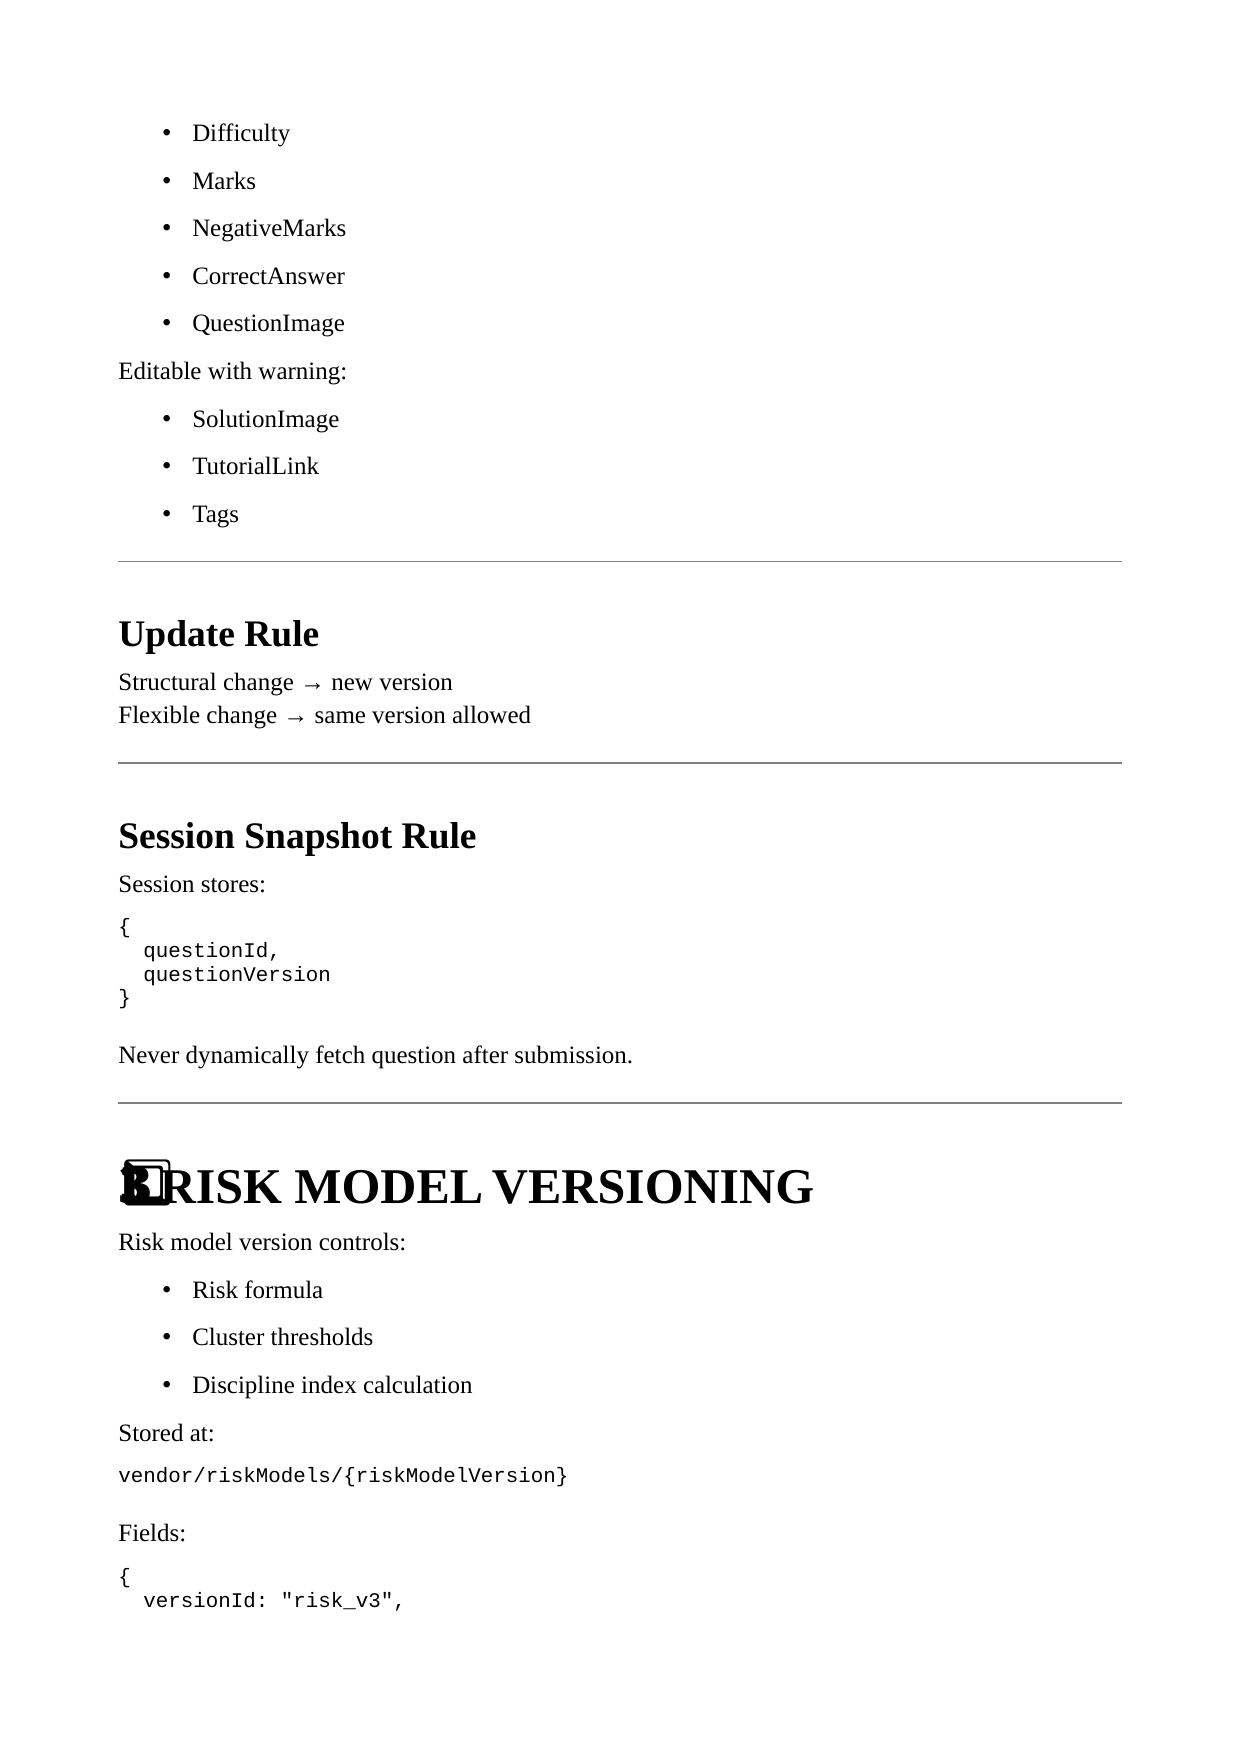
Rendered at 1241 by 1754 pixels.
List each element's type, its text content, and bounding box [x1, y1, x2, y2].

text vendor/riskModels/{riskModelVersion} [118, 1465, 1122, 1489]
text Never dynamically fetch question after submission. [118, 1040, 1122, 1069]
subtitle Update Rule [118, 612, 1122, 655]
list CorrectAnswer [162, 261, 1122, 290]
list TutorialLink [162, 451, 1122, 480]
list SolutionImage [162, 404, 1122, 432]
subtitle 3️⃣ RISK MODEL VERSIONING [118, 1157, 1122, 1215]
text Stored at: [118, 1418, 1122, 1446]
text Session stores: [118, 869, 1122, 897]
text Fields: [118, 1518, 1122, 1547]
subtitle Session Snapshot Rule [118, 813, 1122, 856]
text { [118, 916, 1122, 940]
text questionVersion [118, 963, 1122, 987]
list Discipline index calculation [162, 1370, 1122, 1399]
text versionId: "risk_v3", [118, 1589, 1122, 1613]
text Risk model version controls: [118, 1227, 1122, 1256]
text } [118, 987, 1122, 1011]
list Cluster thresholds [162, 1322, 1122, 1351]
list Marks [162, 166, 1122, 194]
list NegativeMarks [162, 213, 1122, 242]
text questionId, [118, 940, 1122, 963]
text { [118, 1566, 1122, 1589]
list QuestionImage [162, 308, 1122, 337]
text Structural change → new version Flexible change → same version allowed [118, 667, 1122, 729]
list Difficulty [162, 118, 1122, 147]
list Tags [162, 499, 1122, 528]
list Risk formula [162, 1275, 1122, 1303]
text Editable with warning: [118, 356, 1122, 385]
